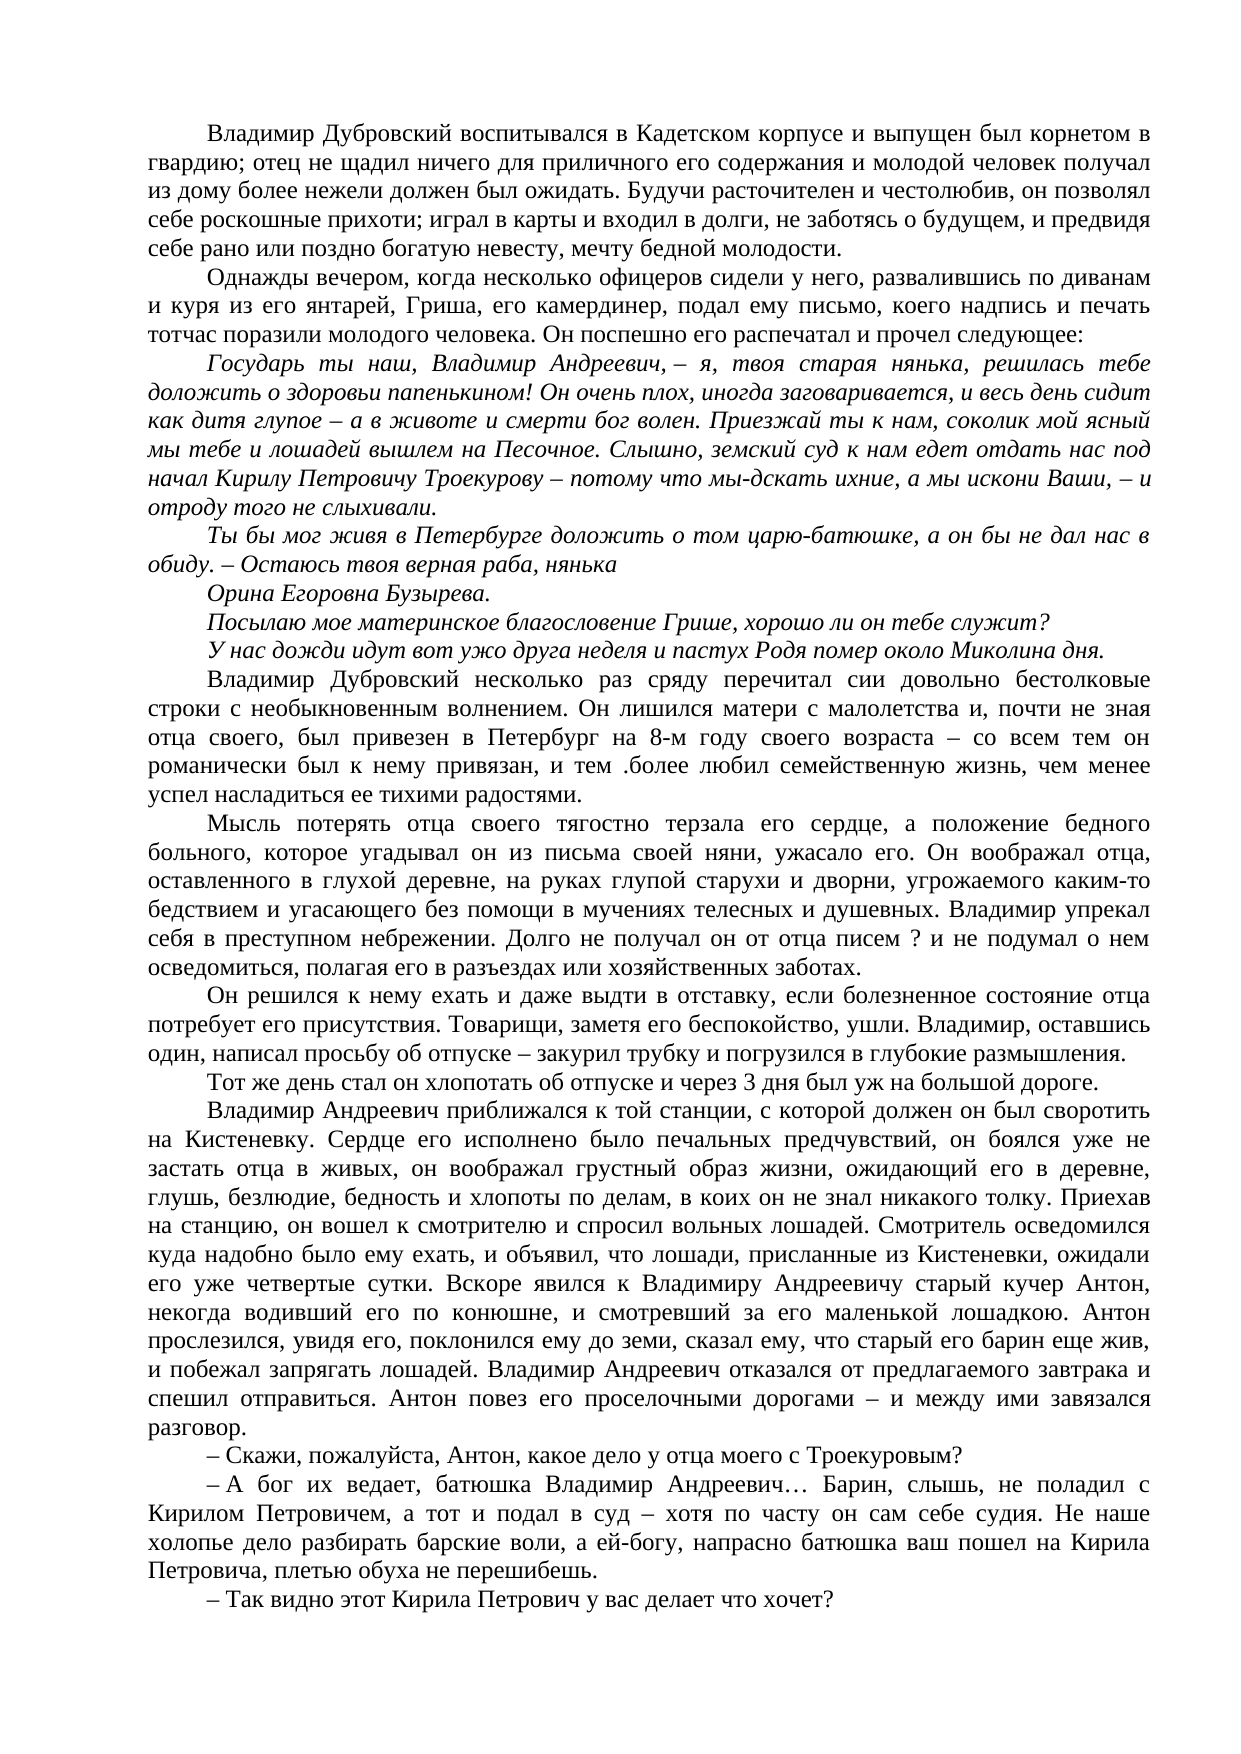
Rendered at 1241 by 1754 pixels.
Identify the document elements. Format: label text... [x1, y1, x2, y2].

text Тот же день стал он хлопотать об отпуске и через 3 дня был уж на большой дороге. [148, 1067, 1152, 1096]
text Владимир Дубровский воспитывался в Кадетском корпусе и выпущен был корнетом в гвардию; отец не щадил ничего для приличного его содержания и молодой человек получал из дому более нежели должен был ожидать. Будучи расточителен и честолюбив, он позволял себе роскошные прихоти; играл в карты и входил в долги, не заботясь о будущем, и предвидя себе рано или поздно богатую невесту, мечту бедной молодости. [148, 118, 1152, 262]
text Владимир Дубровский несколько раз сряду перечитал сии довольно бестолковые строки с необыкновенным волнением. Он лишился матери с малолетства и, почти не зная отца своего, был привезен в Петербург на 8-м году своего возраста – со всем тем он романически был к нему привязан, и тем .более любил семейственную жизнь, чем менее успел насладиться ее тихими радостями. [148, 664, 1152, 808]
text Посылаю мое материнское благословение Грише, хорошо ли он тебе служит? [148, 607, 1152, 636]
text – А бог их ведает, батюшка Владимир Андреевич… Барин, слышь, не поладил с Кирилом Петровичем, а тот и подал в суд – хотя по часту он сам себе судия. Не наше холопье дело разбирать барские воли, а ей-богу, напрасно батюшка ваш пошел на Кирила Петровича, плетью обуха не перешибешь. [148, 1469, 1152, 1584]
text – Так видно этот Кирила Петрович у вас делает что хочет? [148, 1584, 1152, 1613]
text Орина Егоровна Бузырева. [148, 578, 1152, 607]
text Он решился к нему ехать и даже выдти в отставку, если болезненное состояние отца потребует его присутствия. Товарищи, заметя его беспокойство, ушли. Владимир, оставшись один, написал просьбу об отпуске – закурил трубку и погрузился в глубокие размышления. [148, 981, 1152, 1067]
text Однажды вечером, когда несколько офицеров сидели у него, развалившись по диванам и куря из его янтарей, Гриша, его камердинер, подал ему письмо, коего надпись и печать тотчас поразили молодого человека. Он поспешно его распечатал и прочел следующее: [148, 262, 1152, 348]
text У нас дожди идут вот ужо друга неделя и пастух Родя помер около Миколина дня. [148, 636, 1152, 664]
text Ты бы мог живя в Петербурге доложить о том царю-батюшке, а он бы не дал нас в обиду. – Остаюсь твоя верная раба, нянька [148, 521, 1152, 578]
text Государь ты наш, Владимир Андреевич, – я, твоя старая нянька, решилась тебе доложить о здоровьи папенькином! Он очень плох, иногда заговаривается, и весь день сидит как дитя глупое – а в животе и смерти бог волен. Приезжай ты к нам, соколик мой ясный мы тебе и лошадей вышлем на Песочное. Слышно, земский суд к нам едет отдать нас под начал Кирилу Петровичу Троекурову – потому что мы-дскать ихние, а мы искони Ваши, – и отроду того не слыхивали. [148, 348, 1152, 521]
text Мысль потерять отца своего тягостно терзала его сердце, а положение бедного больного, которое угадывал он из письма своей няни, ужасало его. Он воображал отца, оставленного в глухой деревне, на руках глупой старухи и дворни, угрожаемого каким-то бедствием и угасающего без помощи в мучениях телесных и душевных. Владимир упрекал себя в преступном небрежении. Долго не получал он от отца писем ? и не подумал о нем осведомиться, полагая его в разъездах или хозяйственных заботах. [148, 808, 1152, 981]
text – Скажи, пожалуйста, Антон, какое дело у отца моего с Троекуровым? [148, 1441, 1152, 1469]
text Владимир Андреевич приближался к той станции, с которой должен он был своротить на Кистеневку. Сердце его исполнено было печальных предчувствий, он боялся уже не застать отца в живых, он воображал грустный образ жизни, ожидающий его в деревне, глушь, безлюдие, бедность и хлопоты по делам, в коих он не знал никакого толку. Приехав на станцию, он вошел к смотрителю и спросил вольных лошадей. Смотритель осведомился куда надобно было ему ехать, и объявил, что лошади, присланные из Кистеневки, ожидали его уже четвертые сутки. Вскоре явился к Владимиру Андреевичу старый кучер Антон, некогда водивший его по конюшне, и смотревший за его маленькой лошадкою. Антон прослезился, увидя его, поклонился ему до земи, сказал ему, что старый его барин еще жив, и побежал запрягать лошадей. Владимир Андреевич отказался от предлагаемого завтрака и спешил отправиться. Антон повез его проселочными дорогами – и между ими завязался разговор. [148, 1096, 1152, 1441]
